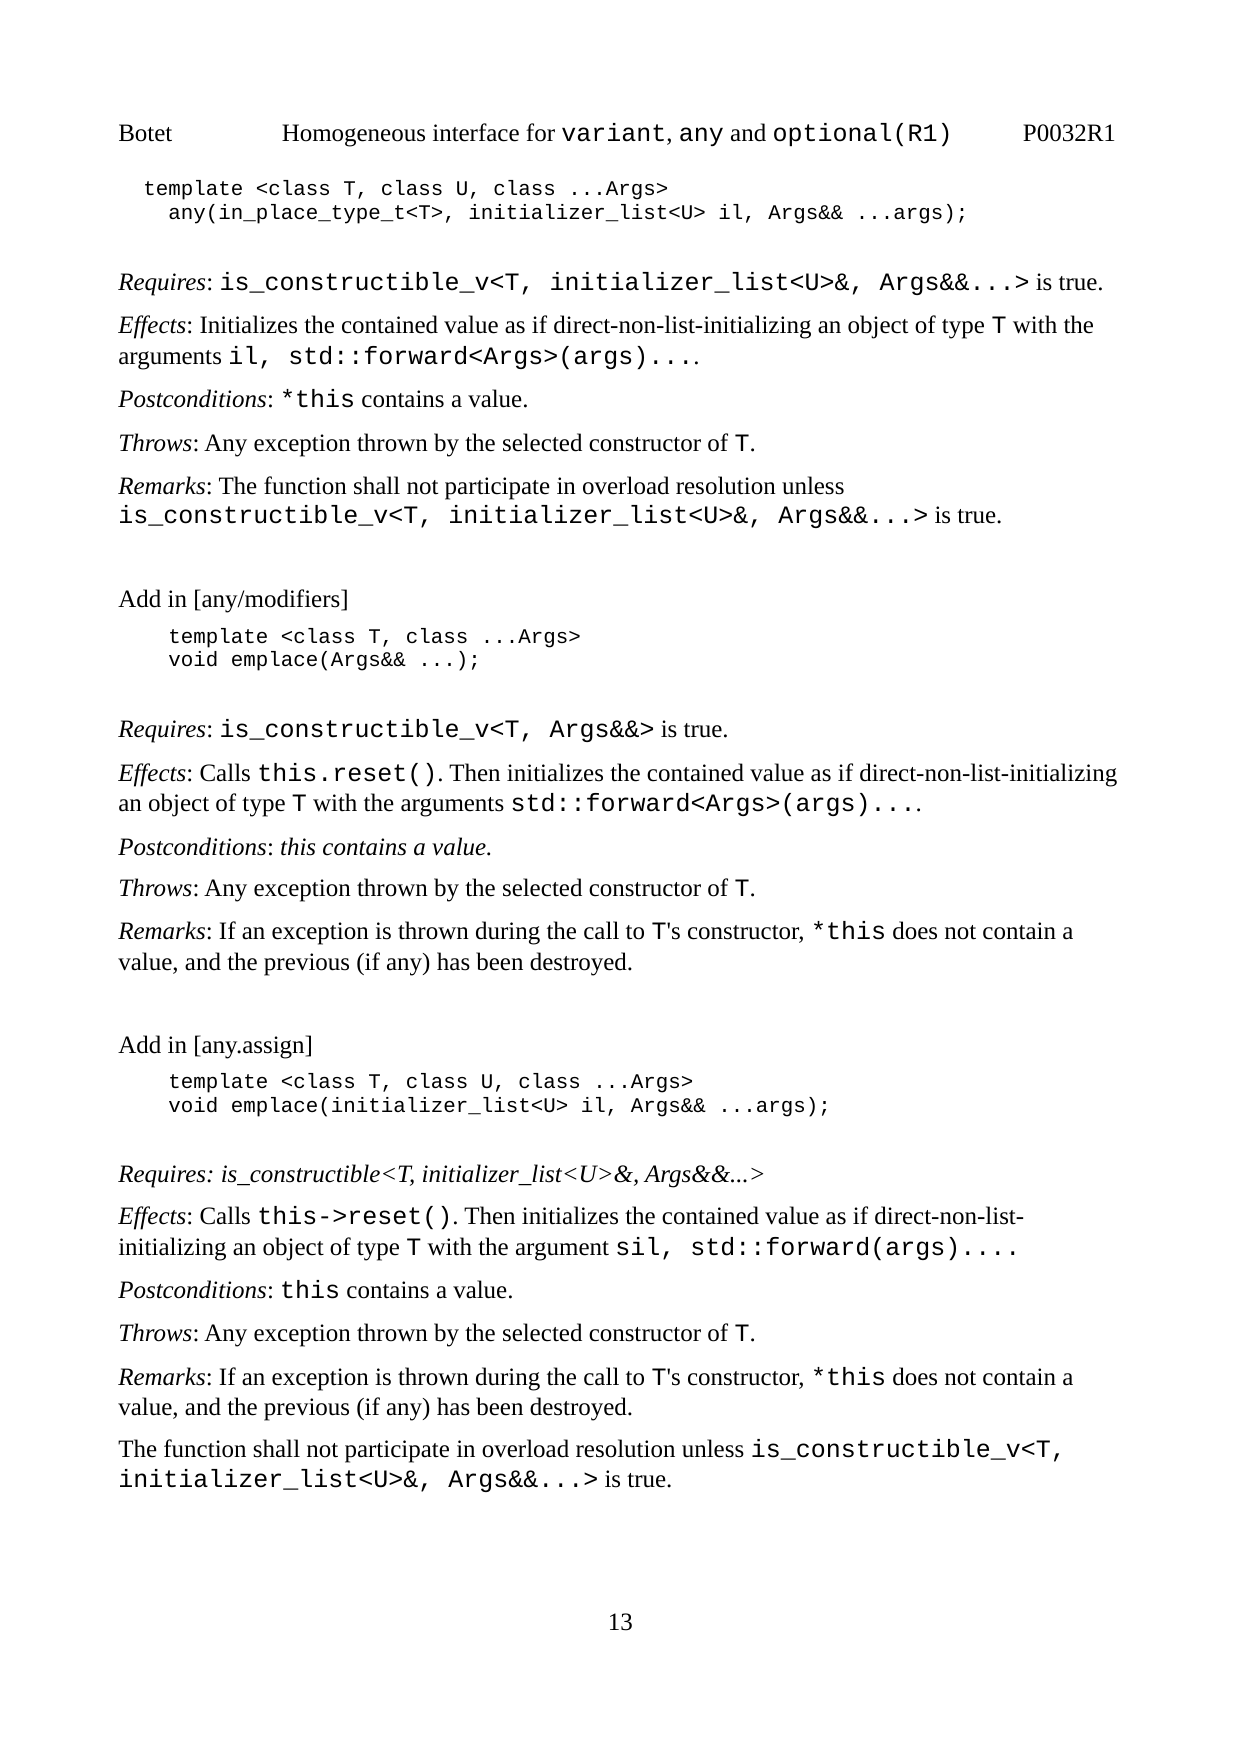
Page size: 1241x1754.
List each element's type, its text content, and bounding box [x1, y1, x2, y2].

text Postconditions: this contains a value. [118, 832, 1122, 861]
text Requires: is_constructible_v<T, initializer_list<U>&, Args&&...> is true. [118, 267, 1122, 298]
text Remarks: If an exception is thrown during the call to T's constructor, *this does not contain a value, and the previous (if any) has been destroyed. [118, 1362, 1122, 1421]
text Postconditions: this contains a value. [118, 1275, 1122, 1306]
text void emplace(Args&& ...); [118, 649, 1122, 673]
text Effects: Calls this->reset(). Then initializes the contained value as if direct-non-list-initializing an object of type T with the argument sil, std::forward(args).... [118, 1201, 1122, 1262]
text Postconditions: *this contains a value. [118, 384, 1122, 415]
text Throws: Any exception thrown by the selected constructor of T. [118, 428, 1122, 459]
text Remarks: If an exception is thrown during the call to T's constructor, *this does not contain a value, and the previous (if any) has been destroyed. [118, 916, 1122, 976]
text template <class T, class ...Args> [118, 626, 1122, 649]
text Requires: is_constructible<T, initializer_list<U>&, Args&&...> [118, 1159, 1122, 1188]
text template <class T, class U, class ...Args> [118, 178, 1122, 202]
text Throws: Any exception thrown by the selected constructor of T. [118, 1318, 1122, 1349]
text The function shall not participate in overload resolution unless is_constructible_v<T, initializer_list<U>&, Args&&...> is true. [118, 1434, 1122, 1495]
text Effects: Initializes the contained value as if direct-non-list-initializing an object of type T with the arguments il, std::forward<Args>(args).... [118, 310, 1122, 372]
text Add in [any/modifiers] [118, 584, 1122, 613]
text any(in_place_type_t<T>, initializer_list<U> il, Args&& ...args); [118, 202, 1122, 226]
text Add in [any.assign] [118, 1030, 1122, 1058]
text Effects: Calls this.reset(). Then initializes the contained value as if direct-non-list-initializing an object of type T with the arguments std::forward<Args>(args).... [118, 758, 1122, 819]
text Requires: is_constructible_v<T, Args&&> is true. [118, 714, 1122, 745]
text Throws: Any exception thrown by the selected constructor of T. [118, 873, 1122, 904]
text Remarks: The function shall not participate in overload resolution unless is_constructible_v<T, initializer_list<U>&, Args&&...> is true. [118, 471, 1122, 531]
text template <class T, class U, class ...Args> [118, 1071, 1122, 1094]
text void emplace(initializer_list<U> il, Args&& ...args); [118, 1094, 1122, 1118]
